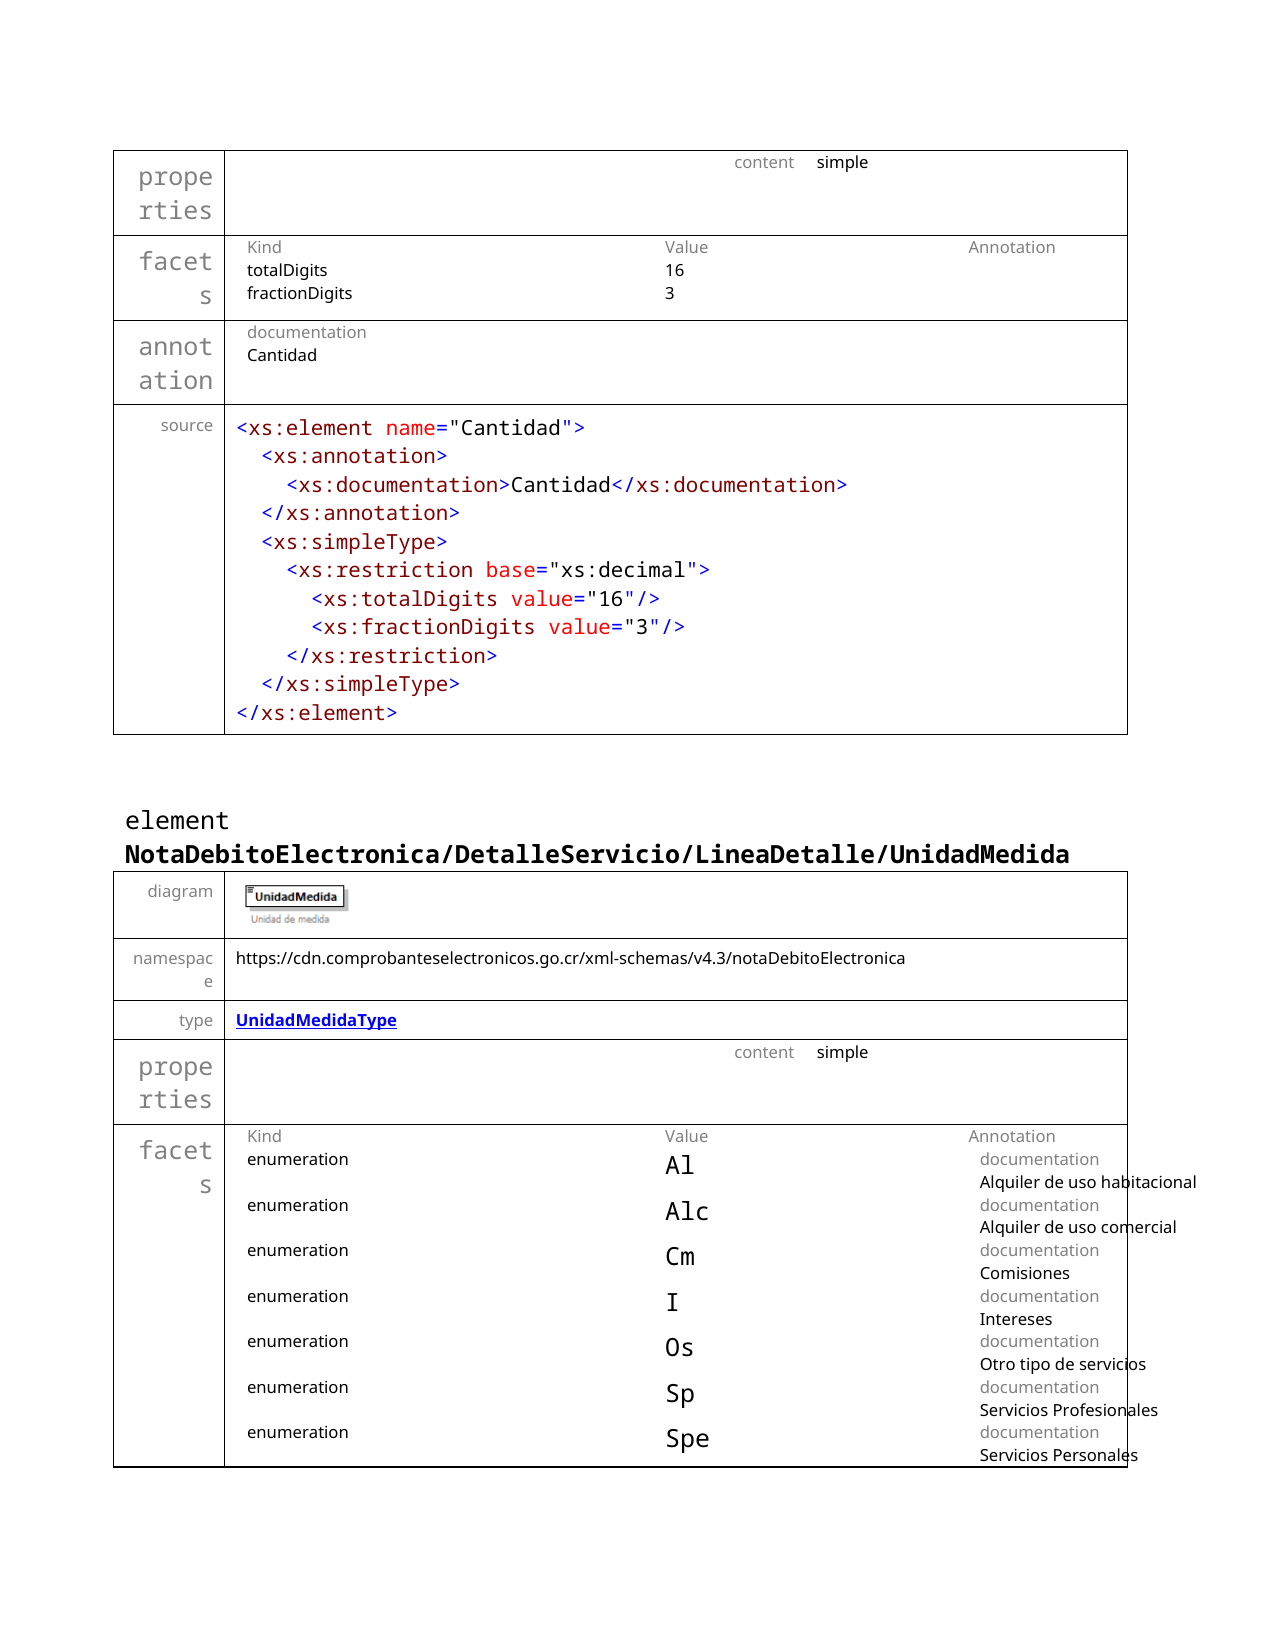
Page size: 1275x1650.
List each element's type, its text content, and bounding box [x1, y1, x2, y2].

table_cell source [114, 405, 224, 734]
table_header documentation [968, 1239, 1127, 1262]
table_cell Cantidad [236, 343, 1127, 366]
table_cell Comisiones [968, 1262, 1127, 1284]
table_header [225, 872, 1127, 938]
table_cell [957, 1193, 968, 1239]
table_header documentation [968, 1421, 1127, 1444]
table_cell <xs:element name="Cantidad"> <xs:annotation> <xs:documentation>Cantidad</xs:documentation> </xs:annotation> <xs:simpleType> <xs:restriction base="xs:decimal"> <xs:totalDigits value="16"/> <xs:fractionDigits value="3"/> </xs:restriction> </xs:simpleType> </xs:element> [225, 405, 1127, 734]
table_cell enumeration [236, 1148, 654, 1193]
table_header simple [805, 1040, 1127, 1063]
table_header content [236, 151, 805, 174]
table_cell I [654, 1284, 957, 1330]
table_cell [225, 1125, 236, 1466]
table_cell properties [114, 151, 224, 235]
table_header Value [654, 236, 957, 258]
table_cell enumeration [236, 1375, 654, 1421]
table_cell Al [654, 1148, 957, 1193]
table_cell UnidadMedidaType [225, 1001, 1127, 1039]
table_cell [225, 321, 1127, 404]
table_header documentation [968, 1375, 1127, 1398]
table_cell [225, 236, 1127, 319]
table_cell namespace [114, 939, 224, 1000]
table_cell [957, 1239, 968, 1284]
table_cell enumeration [236, 1239, 654, 1284]
table_cell facets [114, 236, 224, 319]
table_cell enumeration [236, 1284, 654, 1330]
table_cell Sp [654, 1375, 957, 1421]
table_header Annotation [957, 1125, 1127, 1148]
table_header documentation [968, 1284, 1127, 1307]
table_cell 3 [654, 281, 957, 304]
table_cell [957, 1284, 968, 1330]
text element NotaDebitoElectronica/DetalleServicio/LineaDetalle/UnidadMedida [125, 803, 1150, 871]
table_cell enumeration [236, 1421, 654, 1466]
table_cell Cm [654, 1239, 957, 1284]
table_header Kind [236, 1125, 654, 1148]
table_header content [236, 1040, 805, 1063]
table_cell Intereses [968, 1307, 1127, 1330]
table_header Kind [236, 236, 654, 258]
table_cell totalDigits [236, 259, 654, 281]
table_header diagram [114, 872, 224, 938]
table_cell [957, 1375, 968, 1421]
table_cell [957, 1421, 968, 1466]
table_cell fractionDigits [236, 281, 654, 304]
table_cell [957, 281, 1127, 304]
table_cell Servicios Personales [968, 1444, 1127, 1466]
table_cell type [114, 1001, 224, 1039]
table_header documentation [968, 1193, 1127, 1216]
table_header documentation [968, 1148, 1127, 1171]
table_cell properties [114, 1040, 224, 1124]
table_header Value [654, 1125, 957, 1148]
table_cell [957, 1330, 968, 1375]
table_cell facets [114, 1125, 224, 1466]
table_cell https://cdn.comprobanteselectronicos.go.cr/xml-schemas/v4.3/notaDebitoElectronica [225, 939, 1127, 1000]
table_cell Spe [654, 1421, 957, 1466]
picture [235, 880, 359, 930]
table_cell [225, 151, 1127, 235]
table_cell [957, 259, 1127, 281]
table_cell annotation [114, 321, 224, 404]
table_cell [225, 1040, 1127, 1124]
table_header documentation [236, 321, 1127, 343]
table_cell 16 [654, 259, 957, 281]
table_cell enumeration [236, 1193, 654, 1239]
table_cell Otro tipo de servicios [968, 1353, 1127, 1375]
table_cell Servicios Profesionales [968, 1398, 1127, 1421]
table_header Annotation [957, 236, 1127, 258]
table_cell [957, 1148, 968, 1193]
table_cell enumeration [236, 1330, 654, 1375]
table_header documentation [968, 1330, 1127, 1353]
table_cell Alquiler de uso habitacional [968, 1171, 1127, 1193]
table_cell Os [654, 1330, 957, 1375]
table_cell Alquiler de uso comercial [968, 1216, 1127, 1239]
table_header simple [805, 151, 1127, 174]
table_cell Alc [654, 1193, 957, 1239]
